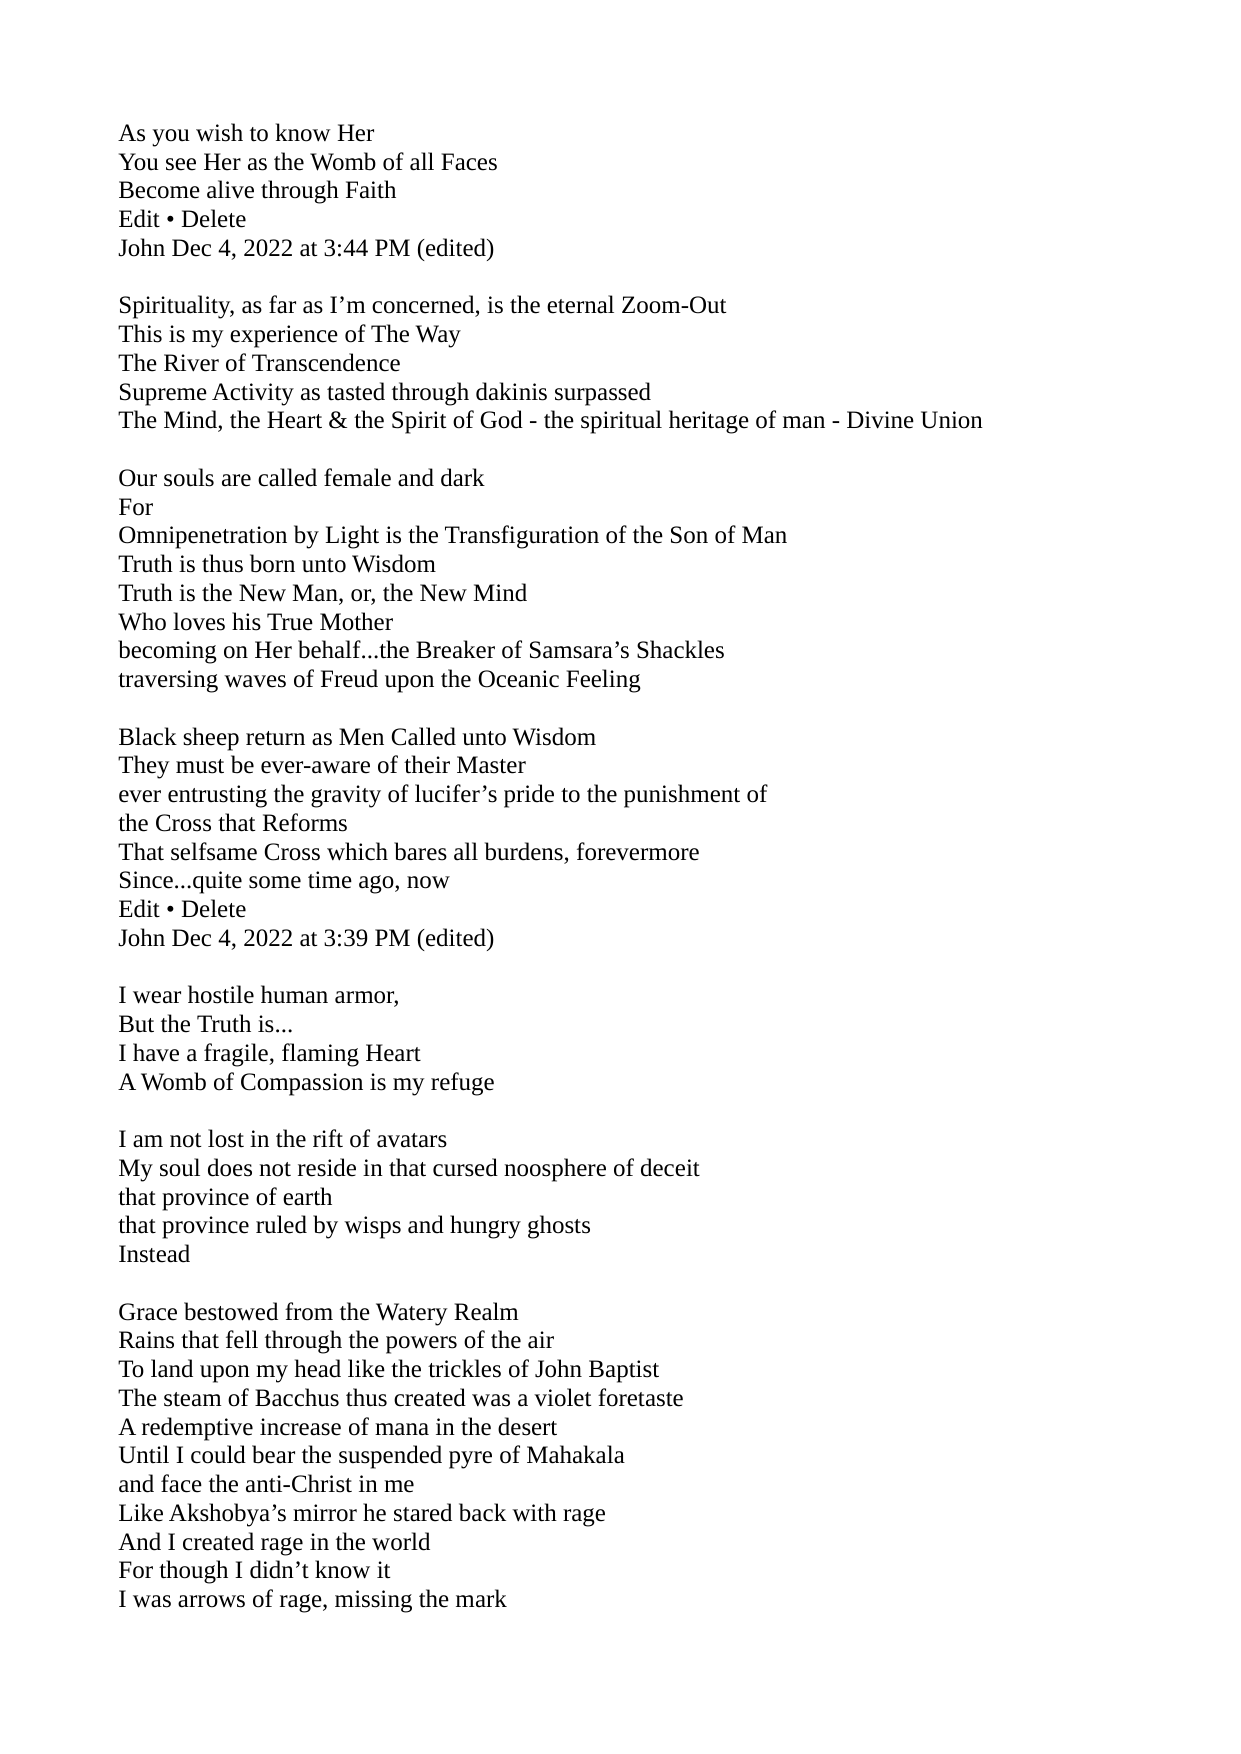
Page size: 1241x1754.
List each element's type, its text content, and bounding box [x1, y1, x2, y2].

text And I created rage in the world [118, 1527, 1122, 1556]
text Our souls are called female and dark [118, 463, 1122, 492]
text Supreme Activity as tasted through dakinis surpassed [118, 377, 1122, 406]
text I have a fragile, flaming Heart [118, 1038, 1122, 1067]
text Like Akshobya’s mirror he stared back with rage [118, 1498, 1122, 1527]
text ever entrusting the gravity of lucifer’s pride to the punishment of [118, 779, 1122, 808]
text As you wish to know Her [118, 118, 1122, 147]
text Since...quite some time ago, now [118, 866, 1122, 894]
text John Dec 4, 2022 at 3:44 PM (edited) [118, 233, 1122, 262]
text John Dec 4, 2022 at 3:39 PM (edited) [118, 923, 1122, 952]
text Grace bestowed from the Watery Realm [118, 1297, 1122, 1326]
text My soul does not reside in that cursed noosphere of deceit [118, 1153, 1122, 1182]
text Spirituality, as far as I’m concerned, is the eternal Zoom-Out [118, 291, 1122, 319]
text The steam of Bacchus thus created was a violet foretaste [118, 1383, 1122, 1412]
text Who loves his True Mother [118, 607, 1122, 636]
text You see Her as the Womb of all Faces [118, 147, 1122, 176]
text the Cross that Reforms [118, 808, 1122, 837]
text The Mind, the Heart & the Spirit of God - the spiritual heritage of man - Divine Union [118, 406, 1122, 434]
text A redemptive increase of mana in the desert [118, 1412, 1122, 1441]
text I am not lost in the rift of avatars [118, 1124, 1122, 1153]
text For though I didn’t know it [118, 1556, 1122, 1584]
text I was arrows of rage, missing the mark [118, 1584, 1122, 1613]
text The River of Transcendence [118, 348, 1122, 377]
text Rains that fell through the powers of the air [118, 1326, 1122, 1354]
text But the Truth is... [118, 1009, 1122, 1038]
text Omnipenetration by Light is the Transfiguration of the Son of Man [118, 521, 1122, 549]
text Instead [118, 1239, 1122, 1268]
text A Womb of Compassion is my refuge [118, 1067, 1122, 1096]
text I wear hostile human armor, [118, 981, 1122, 1009]
text Edit • Delete [118, 894, 1122, 923]
text Truth is thus born unto Wisdom [118, 549, 1122, 578]
text becoming on Her behalf...the Breaker of Samsara’s Shackles [118, 636, 1122, 664]
text that province of earth [118, 1182, 1122, 1211]
text To land upon my head like the trickles of John Baptist [118, 1354, 1122, 1383]
text that province ruled by wisps and hungry ghosts [118, 1211, 1122, 1239]
text Black sheep return as Men Called unto Wisdom [118, 722, 1122, 751]
text That selfsame Cross which bares all burdens, forevermore [118, 837, 1122, 866]
text and face the anti-Christ in me [118, 1469, 1122, 1498]
text Edit • Delete [118, 204, 1122, 233]
text Until I could bear the suspended pyre of Mahakala [118, 1441, 1122, 1469]
text For [118, 492, 1122, 521]
text Truth is the New Man, or, the New Mind [118, 578, 1122, 607]
text traversing waves of Freud upon the Oceanic Feeling [118, 664, 1122, 693]
text This is my experience of The Way [118, 319, 1122, 348]
text They must be ever-aware of their Master [118, 751, 1122, 779]
text Become alive through Faith [118, 176, 1122, 204]
